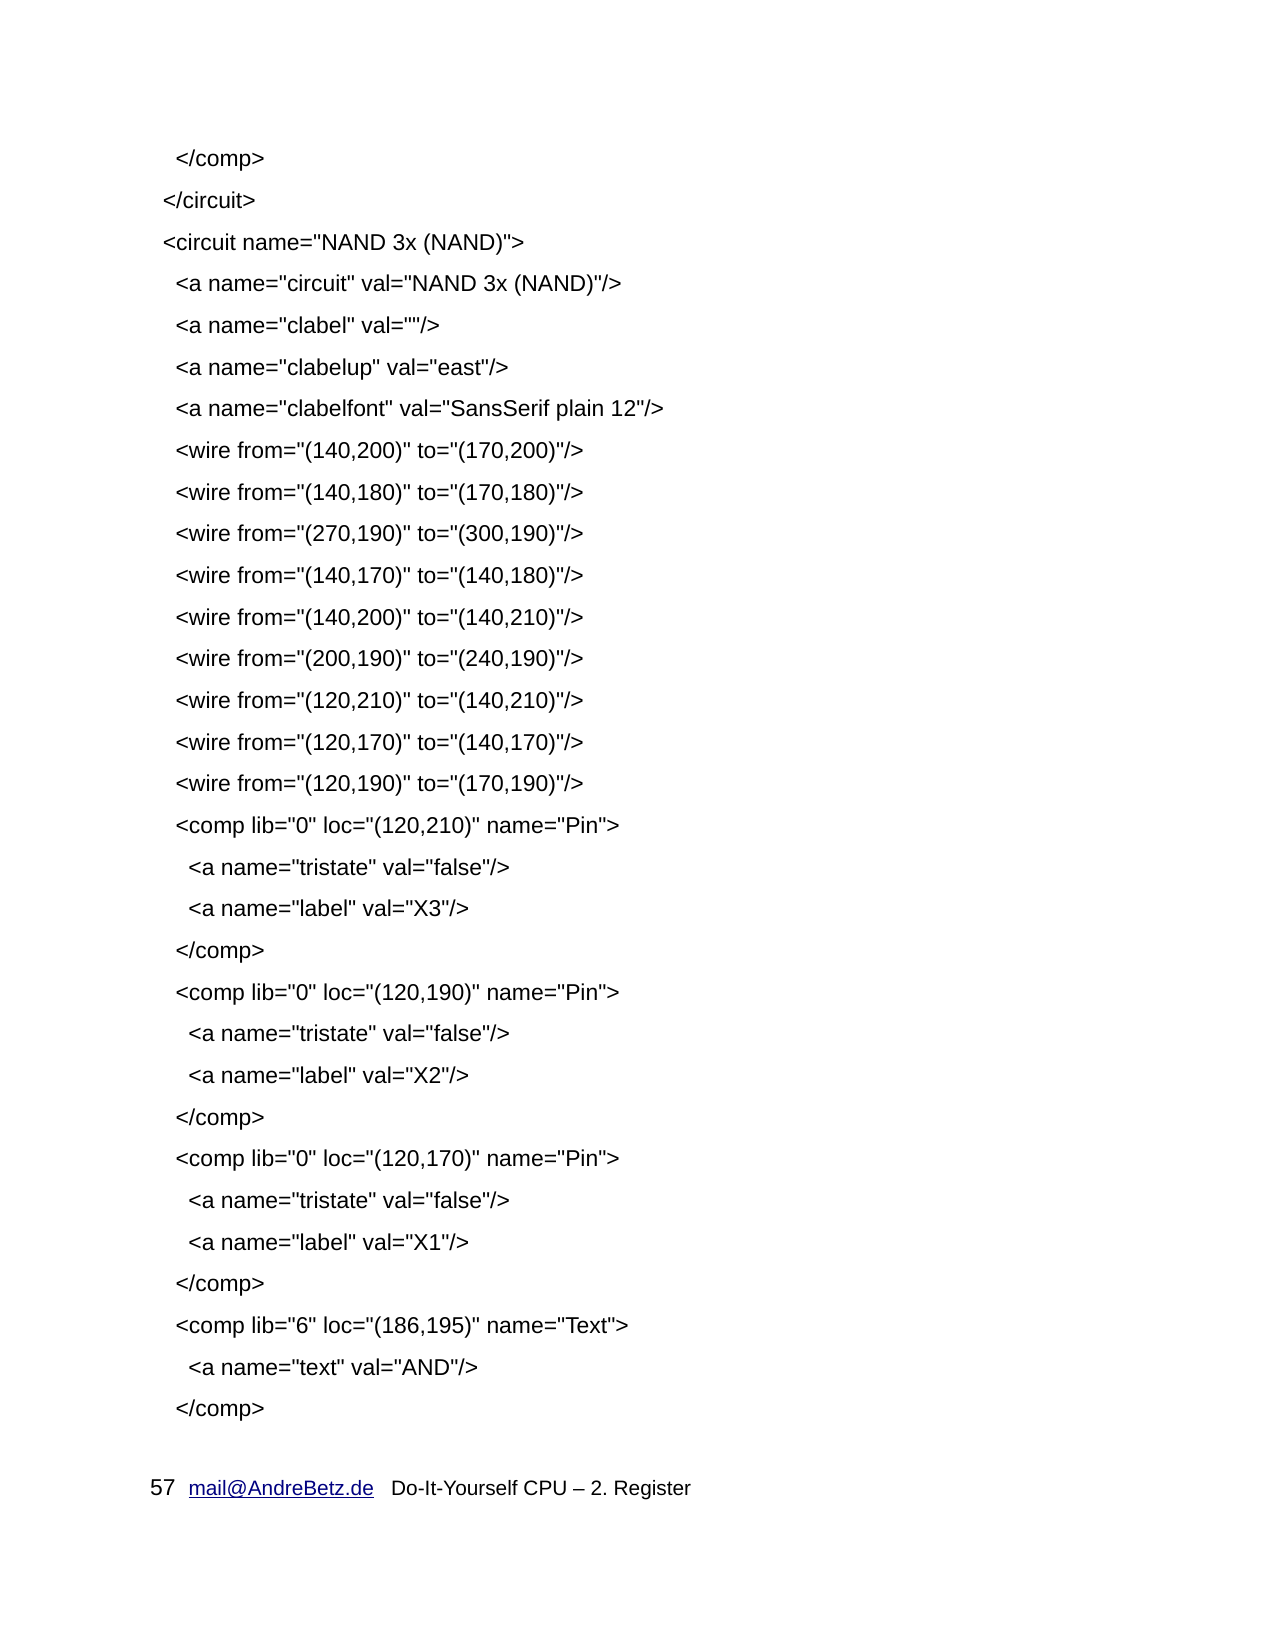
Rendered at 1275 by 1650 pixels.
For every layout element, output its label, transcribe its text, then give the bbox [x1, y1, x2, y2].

text <wire from="(120,170)" to="(140,170)"/> [150, 733, 309, 754]
text <comp lib="0" loc="(120,170)" name="Pin"> [150, 1150, 378, 1171]
text <wire from="(120,190)" to="(170,190)"/> [150, 775, 309, 796]
text <a name="clabelfont" val="SansSerif plain 12"/> [150, 400, 1125, 421]
text <a name="tristate" val="false"/> [150, 1192, 1125, 1212]
text </comp> [150, 1108, 1125, 1129]
text <circuit name="NAND 3x (NAND)"> [497, 233, 1125, 254]
text <comp lib="0" loc="(120,190)" name="Pin"> [150, 983, 378, 1004]
text <a name="circuit" val="NAND 3x (NAND)"/> [150, 275, 518, 296]
text <wire from="(140,200)" to="(140,210)"/> [307, 608, 399, 629]
text <wire from="(140,180)" to="(170,180)"/> [397, 483, 462, 504]
text <wire from="(140,200)" to="(140,210)"/> [397, 608, 462, 629]
text <wire from="(140,180)" to="(170,180)"/> [460, 483, 552, 504]
text <comp lib="6" loc="(186,195)" name="Text"> [150, 1317, 378, 1337]
text <wire from="(140,170)" to="(140,180)"/> [551, 567, 1125, 587]
text <a name="clabelup" val="east"/> [150, 358, 1125, 379]
text <wire from="(120,210)" to="(140,210)"/> [460, 692, 552, 712]
text <comp lib="0" loc="(120,190)" name="Pin"> [376, 983, 468, 1004]
text <wire from="(270,190)" to="(300,190)"/> [460, 525, 552, 546]
text <a name="clabel" val=""/> [150, 317, 1125, 337]
text <a name="label" val="X2"/> [150, 1067, 1125, 1087]
text <comp lib="6" loc="(186,195)" name="Text"> [376, 1317, 468, 1337]
text <circuit name="NAND 3x (NAND)"> [150, 233, 428, 254]
text <wire from="(120,170)" to="(140,170)"/> [397, 733, 462, 754]
text <comp lib="0" loc="(120,210)" name="Pin"> [376, 817, 468, 837]
text </comp> [150, 942, 1125, 962]
text <wire from="(140,200)" to="(170,200)"/> [460, 442, 552, 462]
text <wire from="(140,200)" to="(170,200)"/> [150, 442, 309, 462]
text <a name="tristate" val="false"/> [150, 1025, 1125, 1046]
text <wire from="(140,170)" to="(140,180)"/> [398, 567, 462, 587]
text <wire from="(120,170)" to="(140,170)"/> [550, 733, 1125, 754]
text <comp lib="6" loc="(186,195)" name="Text"> [467, 1317, 1125, 1337]
text <wire from="(120,210)" to="(140,210)"/> [398, 692, 462, 712]
text </comp> [150, 1400, 1125, 1421]
text <wire from="(200,190)" to="(240,190)"/> [460, 650, 552, 671]
text <wire from="(200,190)" to="(240,190)"/> [307, 650, 399, 671]
text <a name="tristate" val="false"/> [150, 858, 1125, 879]
text <wire from="(120,190)" to="(170,190)"/> [550, 775, 1125, 796]
text <wire from="(200,190)" to="(240,190)"/> [150, 650, 309, 671]
text <wire from="(120,210)" to="(140,210)"/> [307, 692, 399, 712]
text <a name="circuit" val="NAND 3x (NAND)"/> [588, 275, 1125, 296]
text <wire from="(120,210)" to="(140,210)"/> [551, 692, 1125, 712]
text <wire from="(140,200)" to="(170,200)"/> [307, 442, 399, 462]
text <wire from="(140,180)" to="(170,180)"/> [307, 483, 399, 504]
text <wire from="(270,190)" to="(300,190)"/> [307, 525, 399, 546]
text <wire from="(140,200)" to="(140,210)"/> [550, 608, 1125, 629]
text <a name="label" val="X1"/> [150, 1233, 1125, 1254]
text <wire from="(270,190)" to="(300,190)"/> [550, 525, 1125, 546]
text </comp> [150, 150, 1125, 171]
text <wire from="(140,180)" to="(170,180)"/> [150, 483, 309, 504]
text <comp lib="0" loc="(120,210)" name="Pin"> [467, 817, 1125, 837]
text <wire from="(120,170)" to="(140,170)"/> [307, 733, 399, 754]
text <a name="text" val="AND"/> [150, 1358, 1125, 1379]
text <comp lib="0" loc="(120,170)" name="Pin"> [376, 1150, 468, 1171]
text <comp lib="0" loc="(120,210)" name="Pin"> [150, 817, 378, 837]
text <wire from="(140,200)" to="(140,210)"/> [460, 608, 552, 629]
text <circuit name="NAND 3x (NAND)"> [426, 233, 499, 254]
text <wire from="(270,190)" to="(300,190)"/> [397, 525, 462, 546]
text <wire from="(120,170)" to="(140,170)"/> [460, 733, 552, 754]
text <a name="label" val="X3"/> [150, 900, 1125, 921]
text <comp lib="0" loc="(120,170)" name="Pin"> [466, 1150, 1125, 1171]
text <wire from="(200,190)" to="(240,190)"/> [550, 650, 1125, 671]
text <wire from="(140,170)" to="(140,180)"/> [460, 567, 552, 587]
text </circuit> [150, 192, 1125, 212]
text <wire from="(120,210)" to="(140,210)"/> [150, 692, 309, 712]
text <wire from="(140,170)" to="(140,180)"/> [150, 567, 309, 587]
text <wire from="(120,190)" to="(170,190)"/> [397, 775, 462, 796]
text <comp lib="0" loc="(120,190)" name="Pin"> [466, 983, 1125, 1004]
text </comp> [150, 1275, 1125, 1296]
text <wire from="(140,200)" to="(140,210)"/> [150, 608, 309, 629]
text <wire from="(120,190)" to="(170,190)"/> [307, 775, 399, 796]
text <wire from="(120,190)" to="(170,190)"/> [460, 775, 552, 796]
text <wire from="(140,180)" to="(170,180)"/> [550, 483, 1125, 504]
text <wire from="(140,170)" to="(140,180)"/> [307, 567, 399, 587]
text <wire from="(200,190)" to="(240,190)"/> [397, 650, 462, 671]
text <wire from="(140,200)" to="(170,200)"/> [551, 442, 1125, 462]
text <wire from="(270,190)" to="(300,190)"/> [150, 525, 309, 546]
text <wire from="(140,200)" to="(170,200)"/> [398, 442, 462, 462]
text <a name="circuit" val="NAND 3x (NAND)"/> [516, 275, 590, 296]
